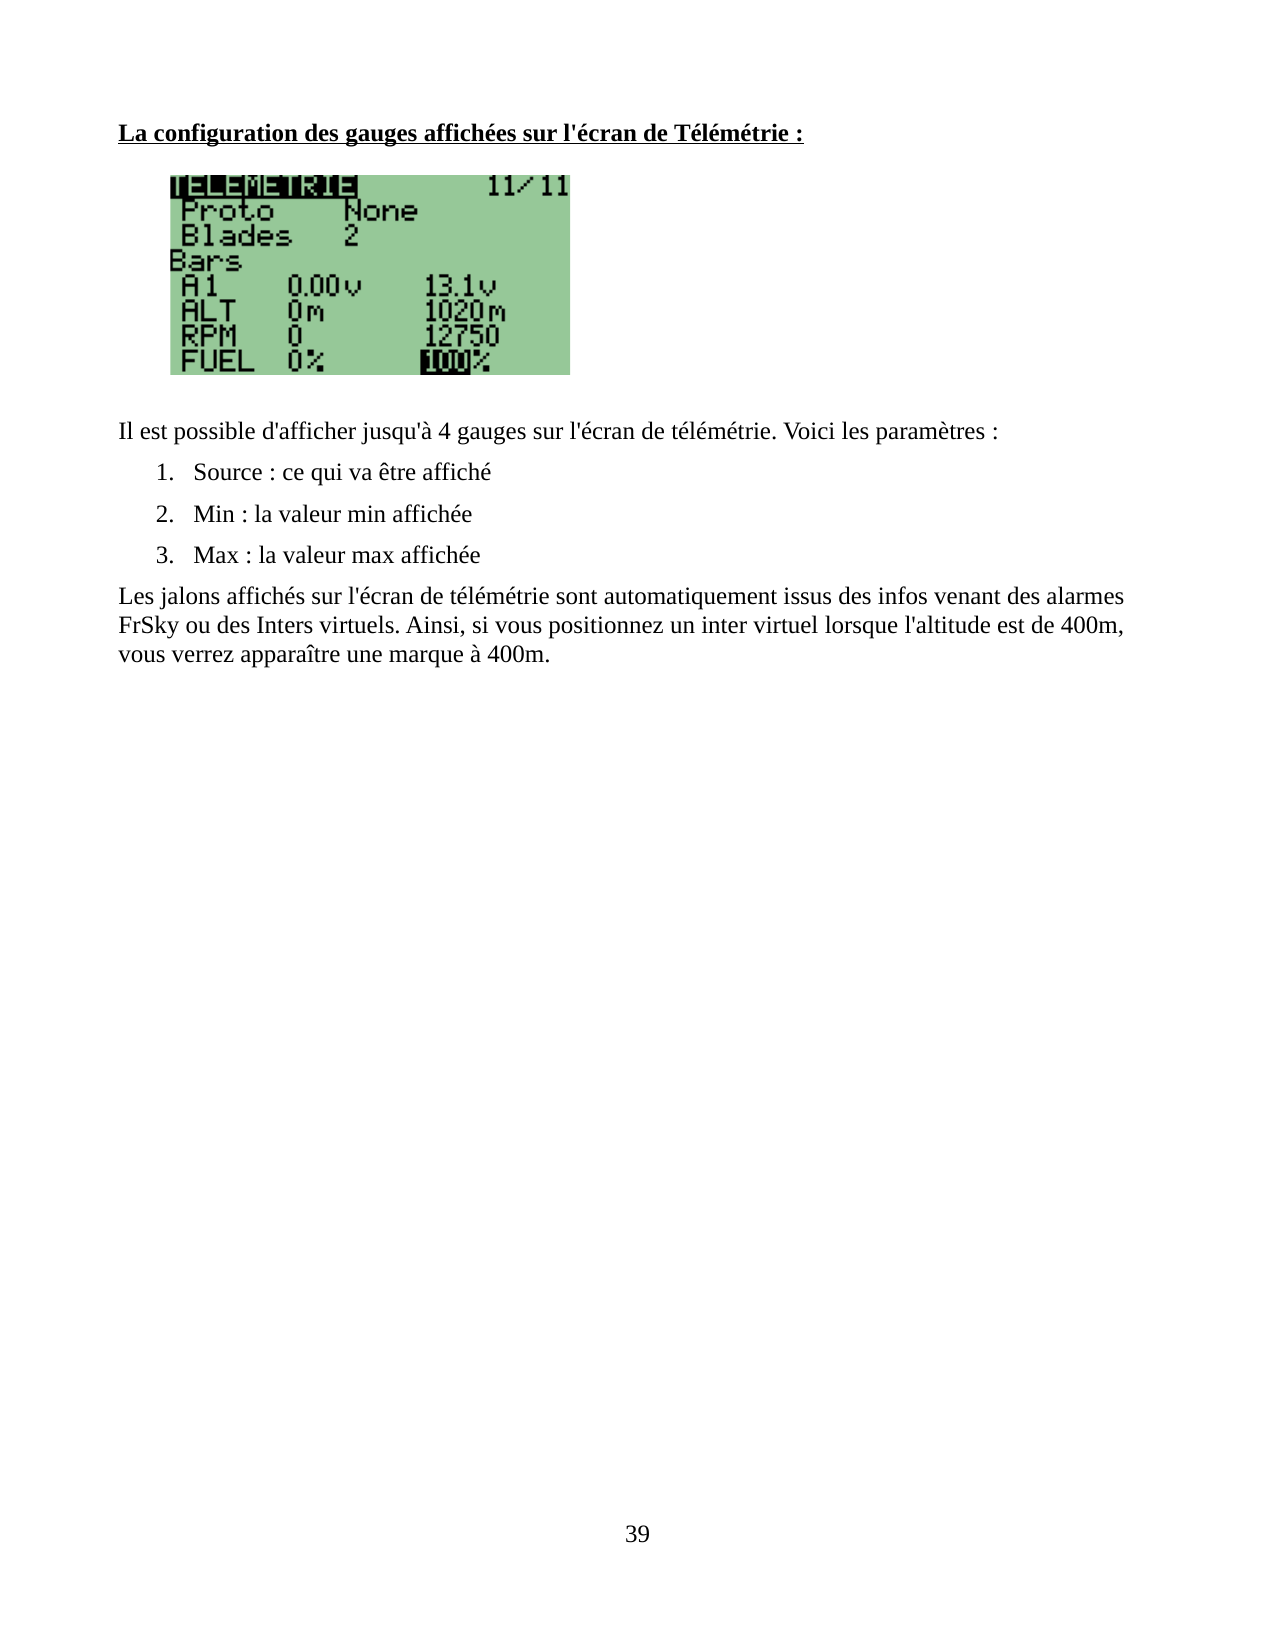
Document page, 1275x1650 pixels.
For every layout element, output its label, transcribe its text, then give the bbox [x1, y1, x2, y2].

text Les jalons affichés sur l'écran de télémétrie sont automatiquement issus des infos venant des alarmes FrSky ou des Inters virtuels. Ainsi, si vous positionnez un inter virtuel lorsque l'altitude est de 400m, vous verrez apparaître une marque à 400m. [118, 581, 1157, 667]
text Il est possible d'afficher jusqu'à 4 gauges sur l'écran de télémétrie. Voici les paramètres : [118, 416, 1157, 445]
list Source : ce qui va être affiché [156, 457, 1157, 486]
picture [170, 175, 571, 375]
text La configuration des gauges affichées sur l'écran de Télémétrie : [118, 118, 1157, 147]
list Max : la valeur max affichée [156, 540, 1157, 569]
list Min : la valeur min affichée [156, 499, 1157, 527]
